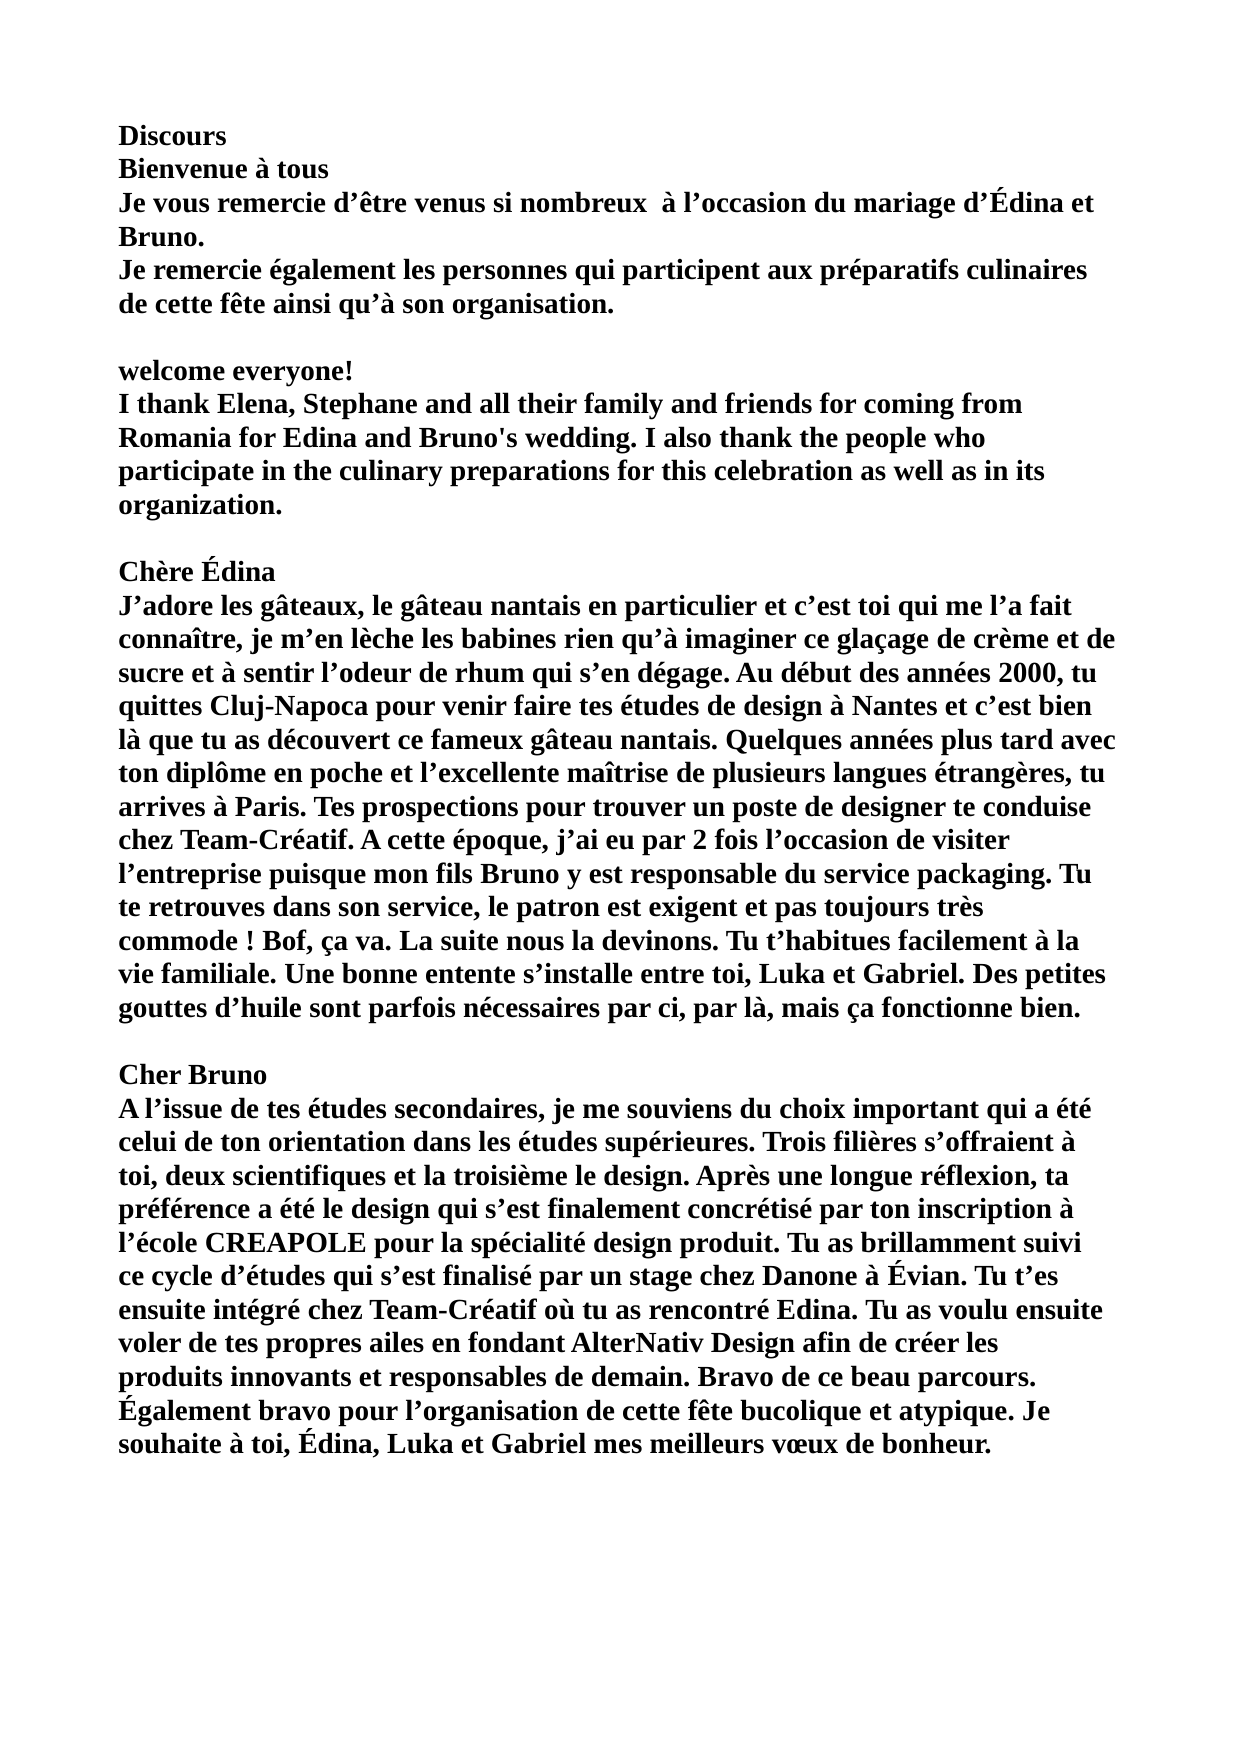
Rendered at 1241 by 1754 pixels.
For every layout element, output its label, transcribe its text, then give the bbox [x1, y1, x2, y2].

text Bienvenue à tous [118, 152, 1110, 185]
text welcome everyone! [118, 353, 1110, 386]
text I thank Elena, Stephane and all their family and friends for coming from Romania for Edina and Bruno's wedding. I also thank the people who participate in the culinary preparations for this celebration as well as in its organization. [118, 386, 1110, 521]
text Chère Édina [118, 554, 1110, 588]
text J’adore les gâteaux, le gâteau nantais en particulier et c’est toi qui me l’a fait connaître, je m’en lèche les babines rien qu’à imaginer ce glaçage de crème et de sucre et à sentir l’odeur de rhum qui s’en dégage. Au début des années 2000, tu quittes Cluj-Napoca pour venir faire tes études de design à Nantes et c’est bien là que tu as découvert ce fameux gâteau nantais. Quelques années plus tard avec ton diplôme en poche et l’excellente maîtrise de plusieurs langues étrangères, tu arrives à Paris. Tes prospections pour trouver un poste de designer te conduise chez Team-Créatif. A cette époque, j’ai eu par 2 fois l’occasion de visiter l’entreprise puisque mon fils Bruno y est responsable du service packaging. Tu te retrouves dans son service, le patron est exigent et pas toujours très commode ! Bof, ça va. La suite nous la devinons. Tu t’habitues facilement à la vie familiale. Une bonne entente s’installe entre toi, Luka et Gabriel. Des petites gouttes d’huile sont parfois nécessaires par ci, par là, mais ça fonctionne bien. [118, 588, 1122, 1024]
text Je vous remercie d’être venus si nombreux à l’occasion du mariage d’Édina et Bruno. [118, 185, 1110, 252]
text A l’issue de tes études secondaires, je me souviens du choix important qui a été celui de ton orientation dans les études supérieures. Trois filières s’offraient à toi, deux scientifiques et la troisième le design. Après une longue réflexion, ta préférence a été le design qui s’est finalement concrétisé par ton inscription à l’école CREAPOLE pour la spécialité design produit. Tu as brillamment suivi ce cycle d’études qui s’est finalisé par un stage chez Danone à Évian. Tu t’es ensuite intégré chez Team-Créatif où tu as rencontré Edina. Tu as voulu ensuite voler de tes propres ailes en fondant AlterNativ Design afin de créer les produits innovants et responsables de demain. Bravo de ce beau parcours. Également bravo pour l’organisation de cette fête bucolique et atypique. Je souhaite à toi, Édina, Luka et Gabriel mes meilleurs vœux de bonheur. [118, 1091, 1110, 1460]
text Je remercie également les personnes qui participent aux préparatifs culinaires de cette fête ainsi qu’à son organisation. [118, 252, 1110, 319]
text Discours [118, 118, 1110, 152]
text Cher Bruno [118, 1057, 1110, 1091]
